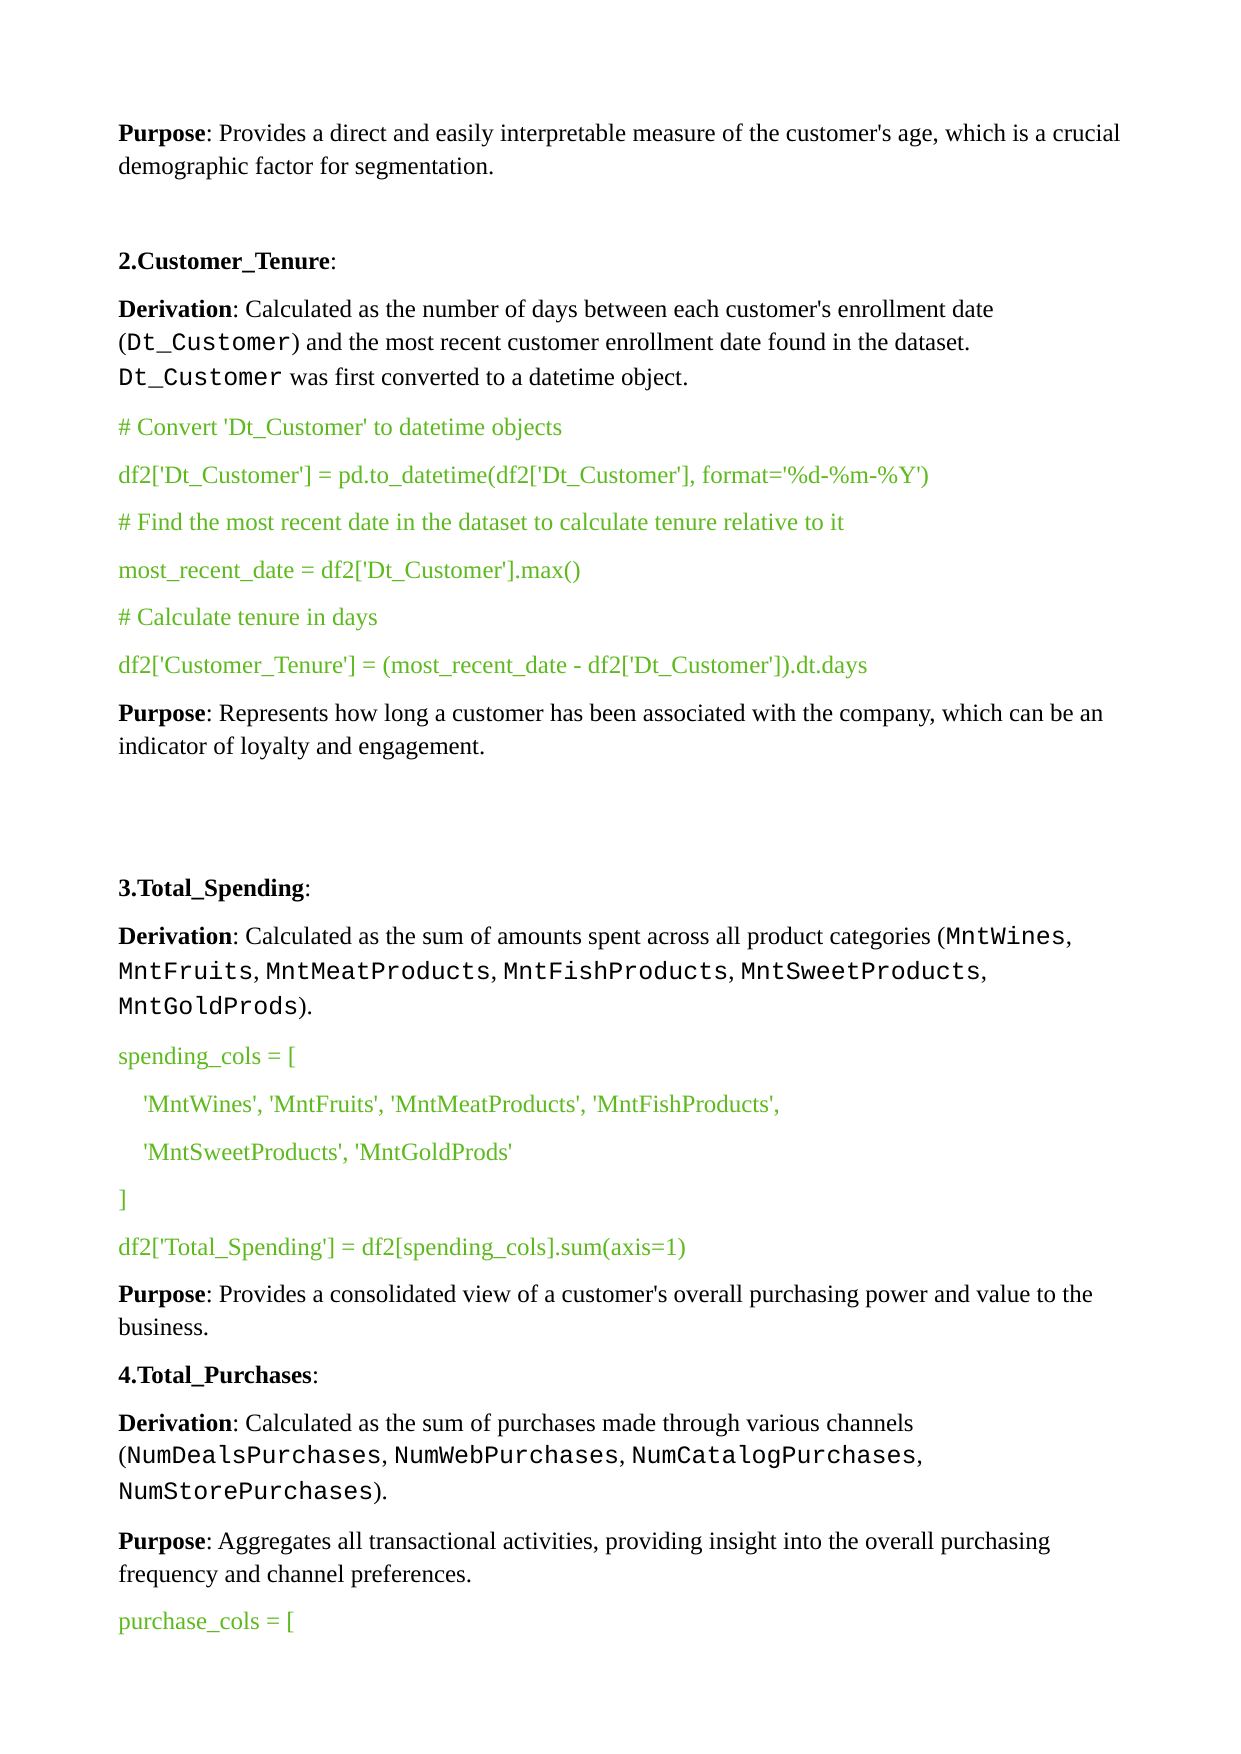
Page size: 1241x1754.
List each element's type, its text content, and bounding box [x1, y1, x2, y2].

text spending_cols = [ [118, 1041, 1122, 1070]
text # Calculate tenure in days [118, 602, 1122, 631]
text ] [118, 1184, 1122, 1213]
text Derivation: Calculated as the number of days between each customer's enrollment date (Dt_Customer) and the most recent customer enrollment date found in the dataset. Dt_Customer was first converted to a datetime object. [118, 294, 1122, 393]
text most_recent_date = df2['Dt_Customer'].max() [118, 555, 1122, 584]
text Purpose: Aggregates all transactional activities, providing insight into the overall purchasing frequency and channel preferences. [118, 1526, 1122, 1587]
text 'MntSweetProducts', 'MntGoldProds' [118, 1137, 1122, 1165]
text Derivation: Calculated as the sum of amounts spent across all product categories (MntWines, MntFruits, MntMeatProducts, MntFishProducts, MntSweetProducts, MntGoldProds). [118, 921, 1122, 1022]
text 3.Total_Spending: [118, 873, 1122, 902]
text df2['Customer_Tenure'] = (most_recent_date - df2['Dt_Customer']).dt.days [118, 650, 1122, 679]
text Purpose: Provides a consolidated view of a customer's overall purchasing power and value to the business. [118, 1279, 1122, 1341]
text purchase_cols = [ [118, 1606, 1122, 1635]
text # Find the most recent date in the dataset to calculate tenure relative to it [118, 507, 1122, 536]
text 'MntWines', 'MntFruits', 'MntMeatProducts', 'MntFishProducts', [118, 1089, 1122, 1118]
text Purpose: Provides a direct and easily interpretable measure of the customer's age, which is a crucial demographic factor for segmentation. [118, 118, 1122, 180]
text 2.Customer_Tenure: [118, 246, 1122, 275]
text # Convert 'Dt_Customer' to datetime objects [118, 412, 1122, 441]
text Purpose: Represents how long a customer has been associated with the company, which can be an indicator of loyalty and engagement. [118, 698, 1122, 759]
text Derivation: Calculated as the sum of purchases made through various channels (NumDealsPurchases, NumWebPurchases, NumCatalogPurchases, NumStorePurchases). [118, 1408, 1122, 1507]
text 4.Total_Purchases: [118, 1360, 1122, 1389]
text df2['Dt_Customer'] = pd.to_datetime(df2['Dt_Customer'], format='%d-%m-%Y') [118, 460, 1122, 488]
text df2['Total_Spending'] = df2[spending_cols].sum(axis=1) [118, 1232, 1122, 1261]
